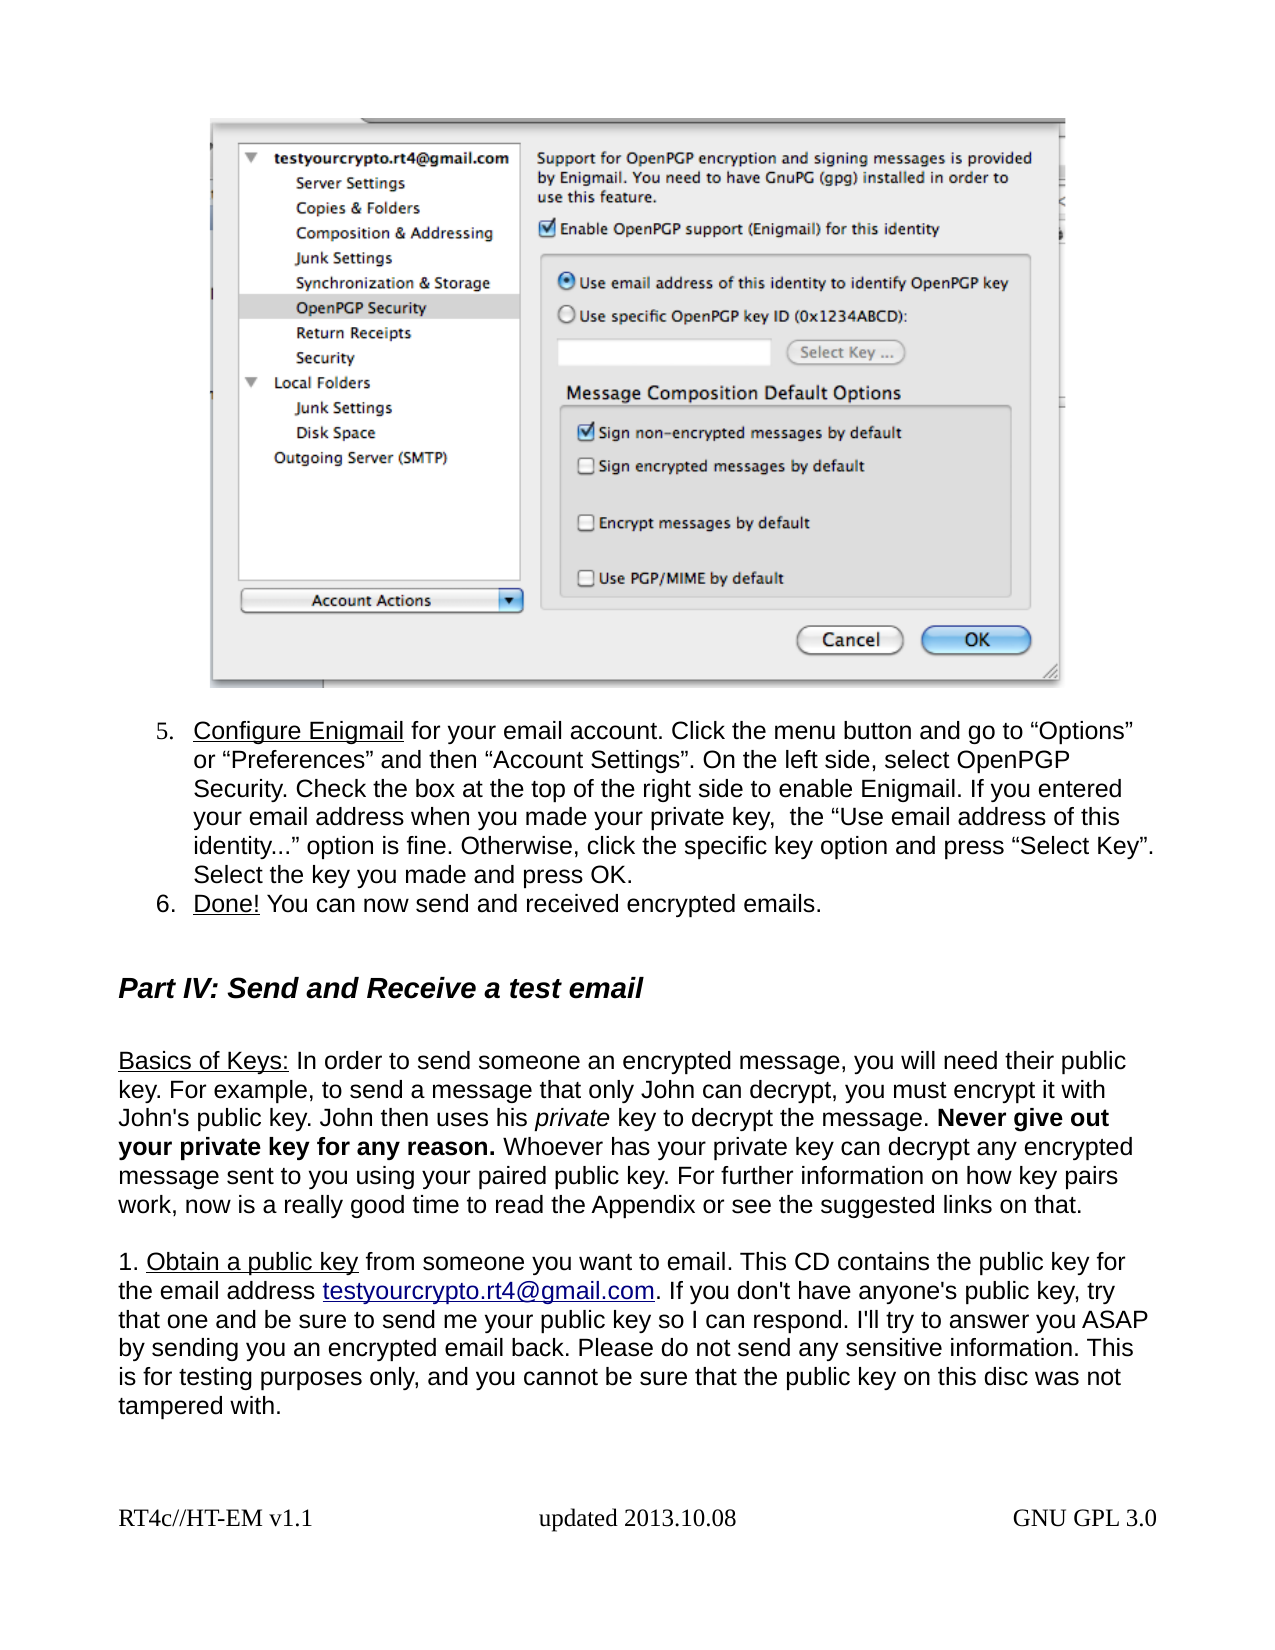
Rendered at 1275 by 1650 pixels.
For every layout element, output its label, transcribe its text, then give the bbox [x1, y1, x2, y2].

picture [209, 118, 1066, 688]
text Basics of Keys: In order to send someone an encrypted message, you will need their public key. For example, to send a message that only John can decrypt, you must encrypt it with John's public key. John then uses his private key to decrypt the message. Never give out your private key for any reason. Whoever has your private key can decrypt any encrypted message sent to you using your paired public key. For further information on how key pairs work, now is a really good time to read the Appendix or see the suggested links on that. [118, 1046, 1157, 1218]
text 1. Obtain a public key from someone you want to email. This CD contains the public key for the email address testyourcrypto.rt4@gmail.com. If you don't have anyone's public key, try that one and be sure to send me your public key so I can respond. I'll try to answer you ASAP by sending you an encrypted email back. Please do not send any sensitive information. This is for testing purposes only, and you cannot be sure that the public key on this disc was not tampered with. [118, 1247, 1157, 1419]
subtitle Part IV: Send and Receive a test email [118, 971, 1157, 1004]
list Configure Enigmail for your email account. Click the menu button and go to “Options” or “Preferences” and then “Account Settings”. On the left side, select OpenPGP Security. Check the box at the top of the right side to enable Enigmail. If you entered your email address when you made your private key, the “Use email address of this identity...” option is fine. Otherwise, click the specific key option and press “Select Key”. Select the key you made and press OK. [156, 716, 1157, 888]
list Done! You can now send and received encrypted emails. [156, 888, 1157, 917]
